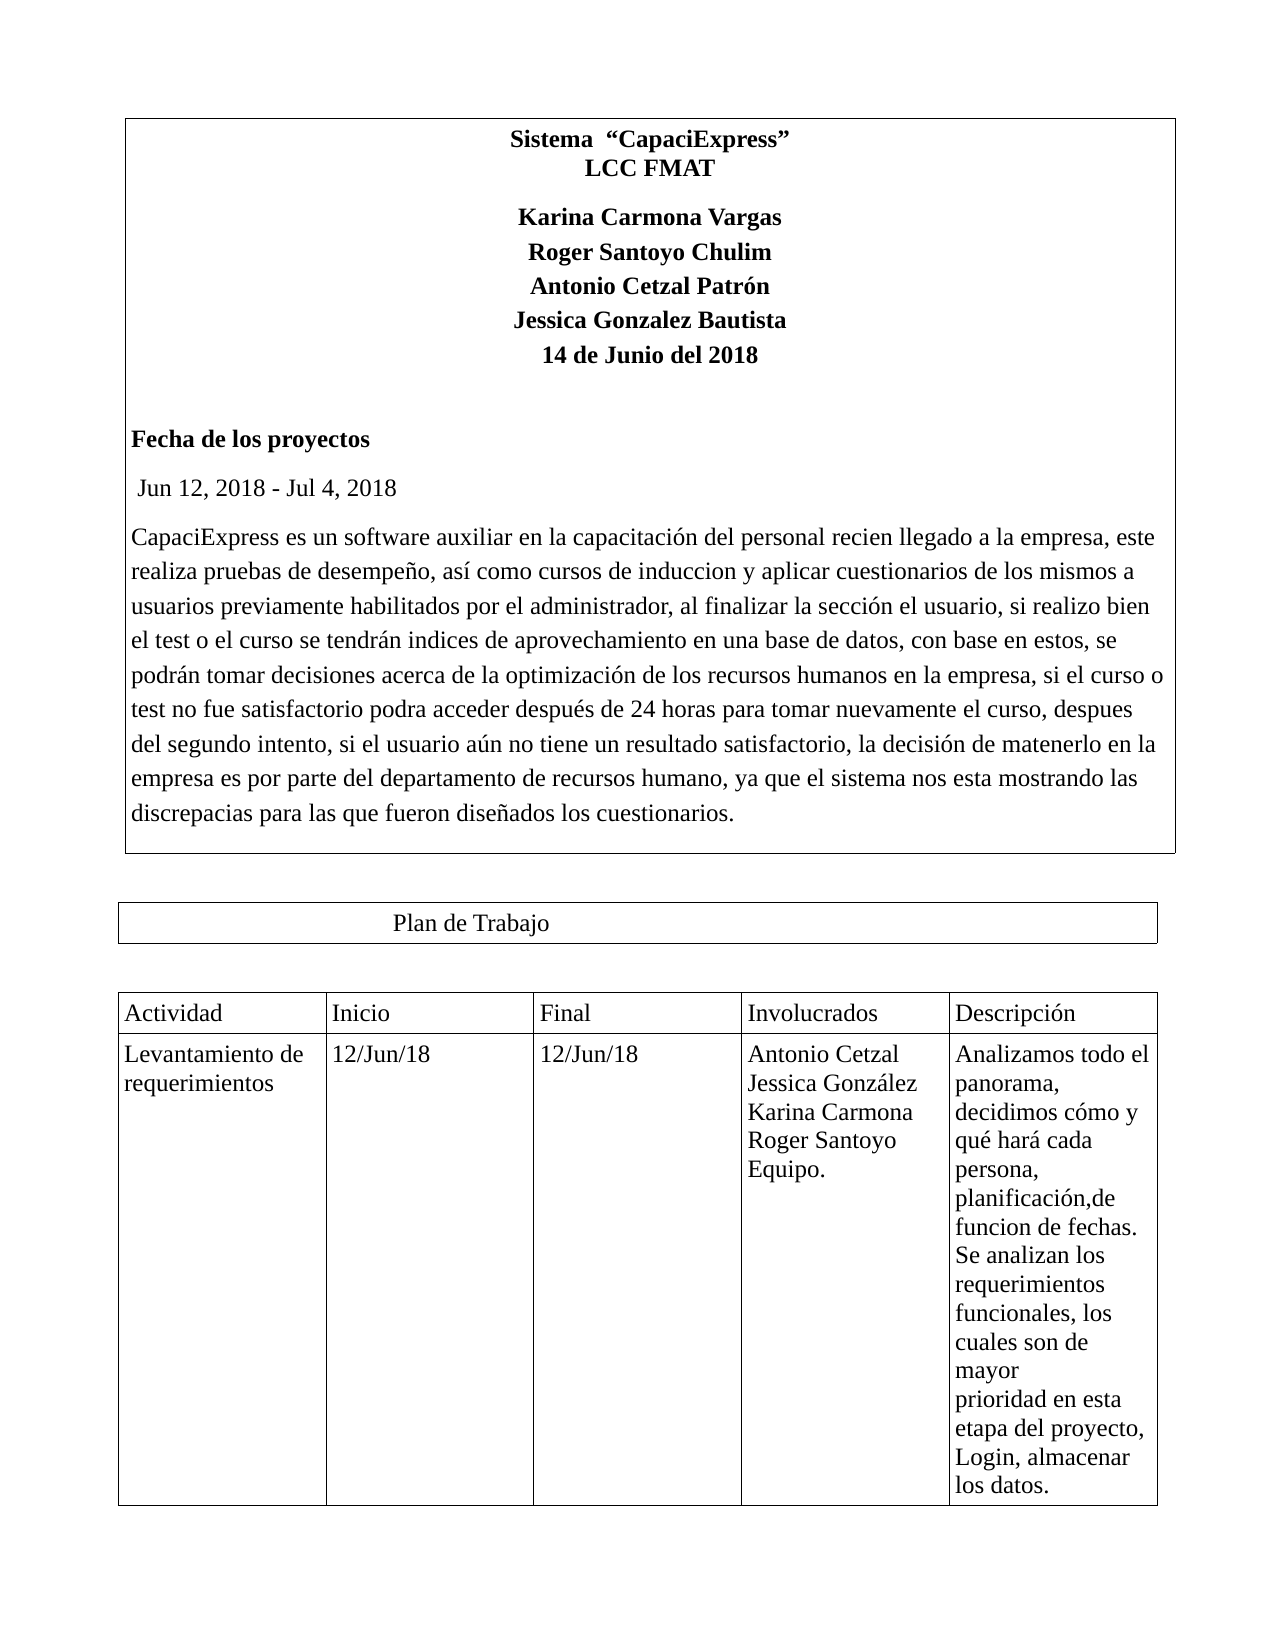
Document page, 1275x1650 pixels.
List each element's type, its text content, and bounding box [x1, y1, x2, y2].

table_header Plan de Trabajo [119, 903, 1157, 943]
table_cell 12/Jun/18 [327, 1034, 533, 1505]
table_header Actividad [119, 993, 326, 1033]
table_cell Levantamiento de requerimientos [119, 1034, 326, 1505]
table_header Descripción [950, 993, 1157, 1033]
table_header Inicio [327, 993, 533, 1033]
table_cell 12/Jun/18 [534, 1034, 741, 1505]
table_header Final [534, 993, 741, 1033]
table_header Sistema “CapaciExpress” LCC FMAT Karina Carmona Vargas Roger Santoyo Chulim Antonio Cetzal Patrón Jessica Gonzalez Bautista 14 de Junio del 2018 Fecha de los proyectos Jun 12, 2018 - Jul 4, 2018 CapaciExpress es un software auxiliar en la capacitación del personal recien llegado a la empresa, este realiza pruebas de desempeño, así como cursos de induccion y aplicar cuestionarios de los mismos a usuarios previamente habilitados por el administrador, al finalizar la sección el usuario, si realizo bien el test o el curso se tendrán indices de aprovechamiento en una base de datos, con base en estos, se podrán tomar decisiones acerca de la optimización de los recursos humanos en la empresa, si el curso o test no fue satisfactorio podra acceder después de 24 horas para tomar nuevamente el curso, despues del segundo intento, si el usuario aún no tiene un resultado satisfactorio, la decisión de matenerlo en la empresa es por parte del departamento de recursos humano, ya que el sistema nos esta mostrando las discrepacias para las que fueron diseñados los cuestionarios. [126, 119, 1175, 852]
table_cell Antonio Cetzal Jessica González Karina Carmona Roger Santoyo Equipo. [742, 1034, 949, 1505]
table_cell Analizamos todo el panorama, decidimos cómo y qué hará cada persona, planificación,de funcion de fechas. Se analizan los requerimientos funcionales, los cuales son de mayor prioridad en esta etapa del proyecto, Login, almacenar los datos. [950, 1034, 1157, 1505]
table_header Involucrados [742, 993, 949, 1033]
